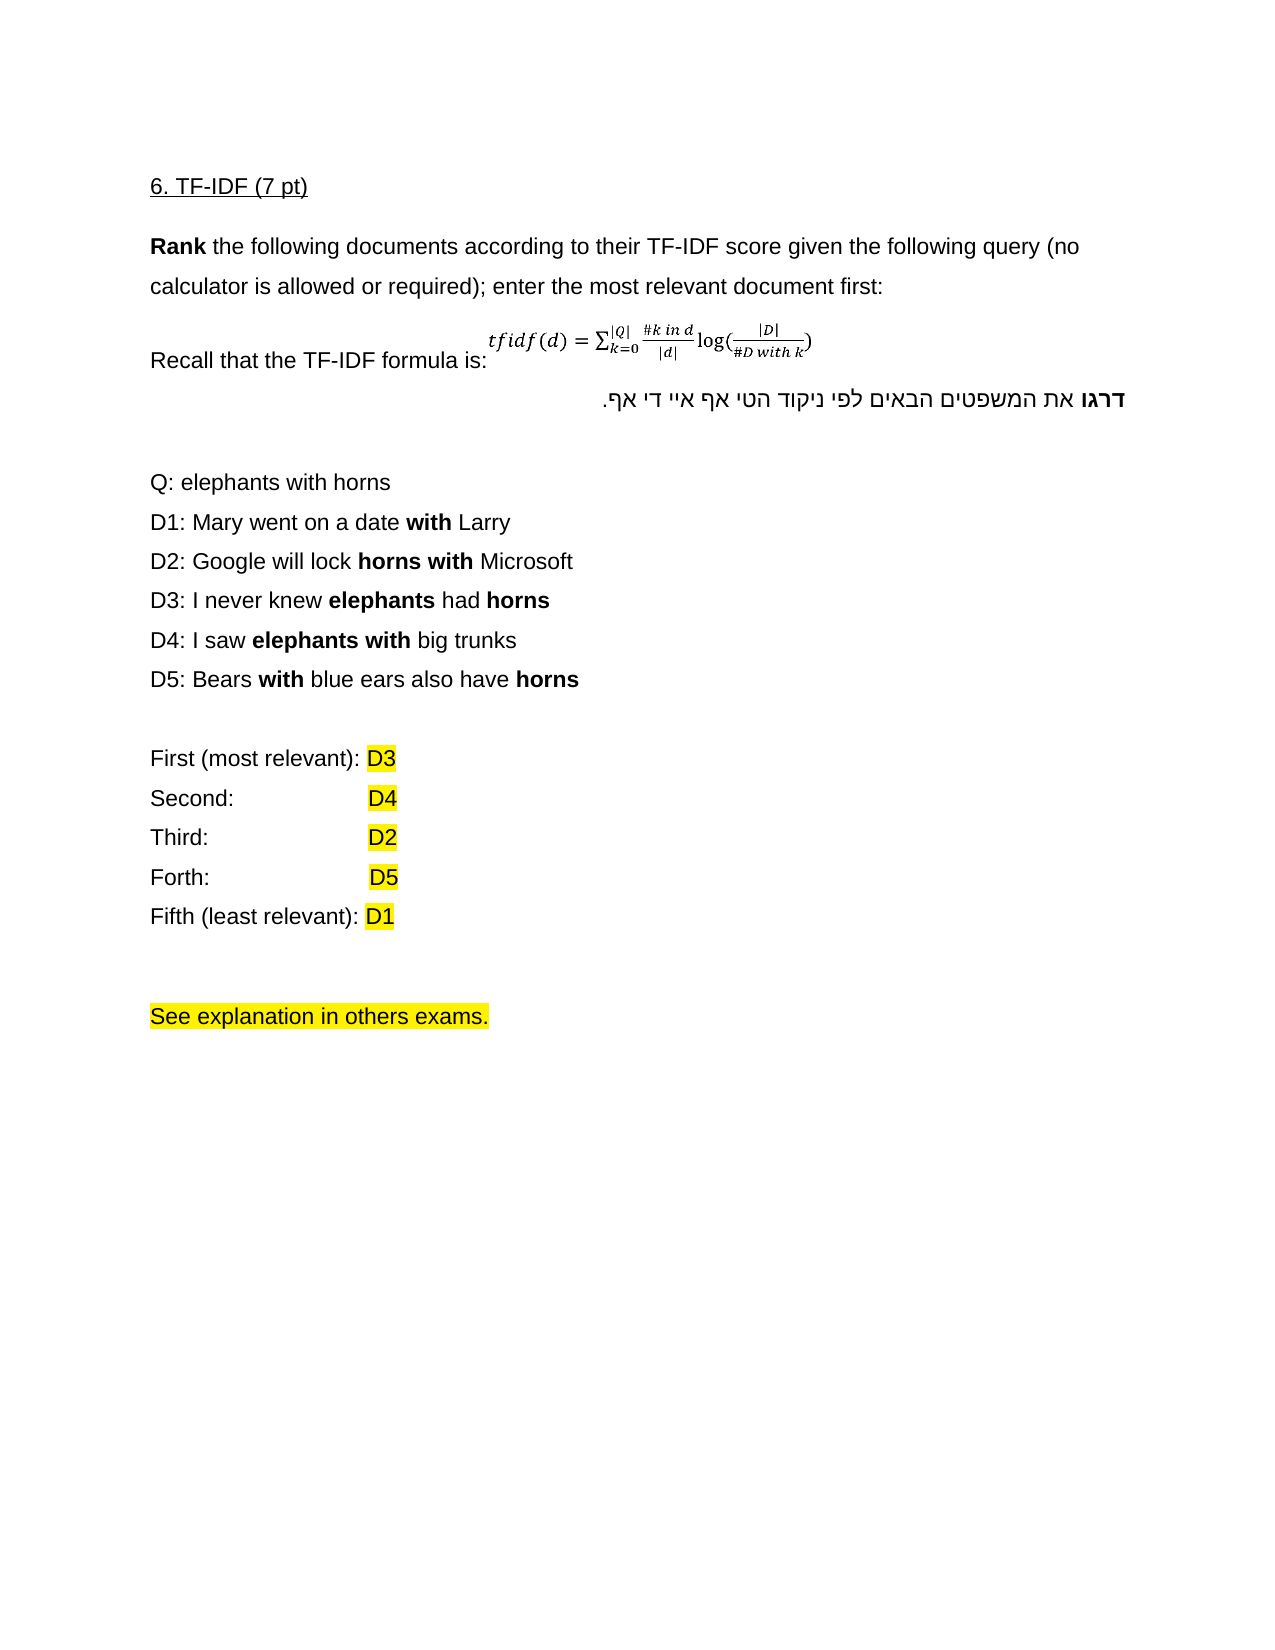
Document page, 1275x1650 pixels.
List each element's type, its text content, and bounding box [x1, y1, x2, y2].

text D4: I saw elephants with big trunks [150, 627, 1125, 653]
text D1: Mary went on a date with Larry [150, 508, 1125, 535]
text דרגו את המשפטים הבאים לפי ניקוד הטי אף איי די אף. [150, 386, 1125, 413]
text 6. TF-IDF (7 pt) [150, 173, 1125, 199]
text First (most relevant): D3 [150, 745, 1125, 772]
text Third: D2 [150, 824, 1125, 851]
text Q: elephants with horns [150, 469, 1125, 495]
text D2: Google will lock horns with Microsoft [150, 548, 1125, 574]
text Recall that the TF-IDF formula is: [150, 312, 1125, 373]
text Second: D4 [150, 785, 1125, 811]
text D5: Bears with blue ears also have horns [150, 666, 1125, 693]
picture [487, 312, 816, 369]
text See explanation in others exams. [150, 1003, 1125, 1029]
text Rank the following documents according to their TF-IDF score given the following query (no calculator is allowed or required); enter the most relevant document first: [150, 233, 1125, 299]
text D3: I never knew elephants had horns [150, 587, 1125, 614]
text Forth: D5 Fifth (least relevant): D1 [150, 864, 1125, 930]
